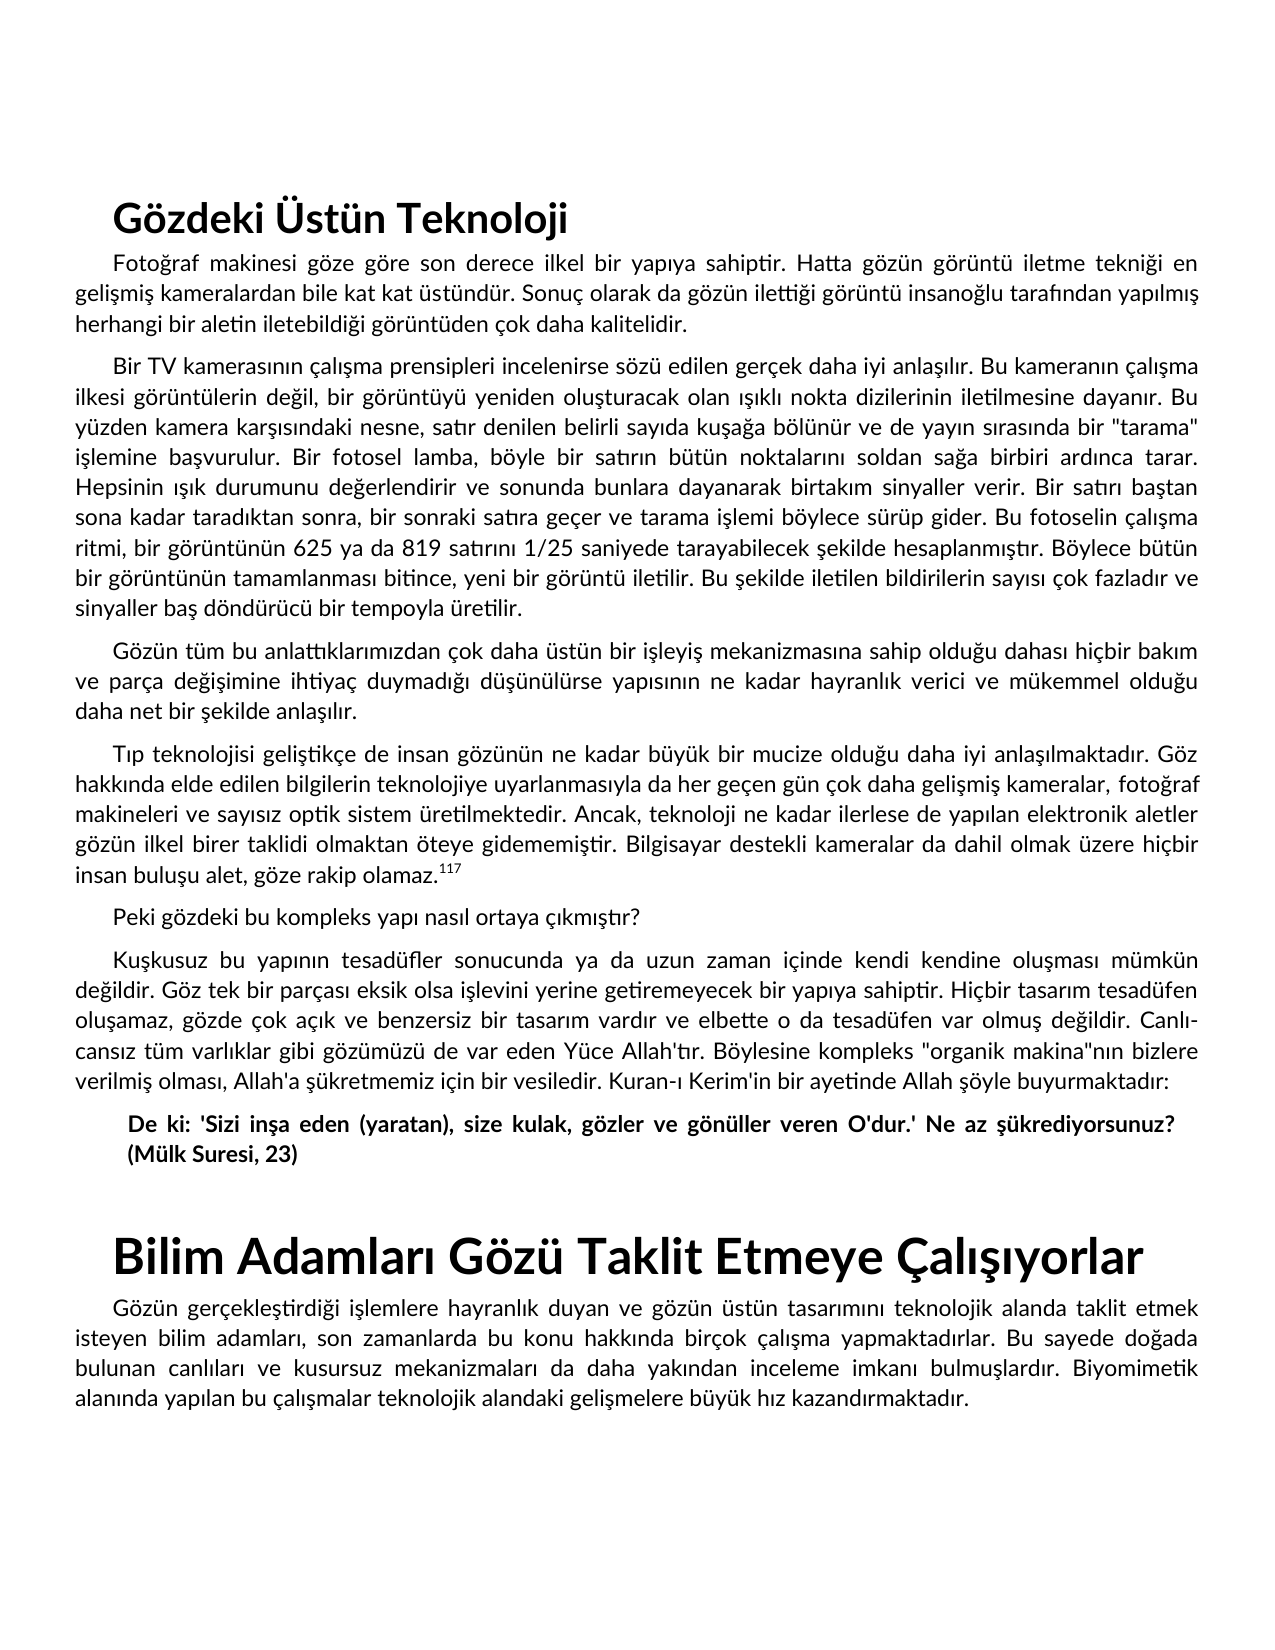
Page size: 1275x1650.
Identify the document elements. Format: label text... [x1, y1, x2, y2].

text Fotoğraf makinesi göze göre son derece ilkel bir yapıya sahiptir. Hatta gözün görüntü iletme tekniği en gelişmiş kameralardan bile kat kat üstündür. Sonuç olarak da gözün ilettiği görüntü insanoğlu tarafından yapılmış herhangi bir aletin iletebildiği görüntüden çok daha kalitelidir. [75, 249, 1200, 337]
text De ki: 'Sizi inşa eden (yaratan), size kulak, gözler ve gönüller veren O'dur.' Ne az şükrediyorsunuz? (Mülk Suresi, 23) [127, 1109, 1177, 1167]
subtitle Bilim Adamları Gözü Taklit Etmeye Çalışıyorlar [112, 1225, 1200, 1285]
text Kuşkusuz bu yapının tesadüfler sonucunda ya da uzun zaman içinde kendi kendine oluşması mümkün değildir. Göz tek bir parçası eksik olsa işlevini yerine getiremeyecek bir yapıya sahiptir. Hiçbir tasarım tesadüfen oluşamaz, gözde çok açık ve benzersiz bir tasarım vardır ve elbette o da tesadüfen var olmuş değildir. Canlı-cansız tüm varlıklar gibi gözümüzü de var eden Yüce Allah'tır. Böylesine kompleks "organik makina"nın bizlere verilmiş olması, Allah'a şükretmemiz için bir vesiledir. Kuran-ı Kerim'in bir ayetinde Allah şöyle buyurmaktadır: [75, 946, 1200, 1094]
text Tıp teknolojisi geliştikçe de insan gözünün ne kadar büyük bir mucize olduğu daha iyi anlaşılmaktadır. Göz hakkında elde edilen bilgilerin teknolojiye uyarlanmasıyla da her geçen gün çok daha gelişmiş kameralar, fotoğraf makineleri ve sayısız optik sistem üretilmektedir. Ancak, teknoloji ne kadar ilerlese de yapılan elektronik aletler gözün ilkel birer taklidi olmaktan öteye gidememiştir. Bilgisayar destekli kameralar da dahil olmak üzere hiçbir insan buluşu alet, göze rakip olamaz.117 [75, 739, 1200, 888]
text Peki gözdeki bu kompleks yapı nasıl ortaya çıkmıştır? [75, 903, 1200, 931]
subtitle Gözdeki Üstün Teknoloji [112, 193, 1200, 243]
text Gözün gerçekleştirdiği işlemlere hayranlık duyan ve gözün üstün tasarımını teknolojik alanda taklit etmek isteyen bilim adamları, son zamanlarda bu konu hakkında birçok çalışma yapmaktadırlar. Bu sayede doğada bulunan canlıları ve kusursuz mekanizmaları da daha yakından inceleme imkanı bulmuşlardır. Biyomimetik alanında yapılan bu çalışmalar teknolojik alandaki gelişmelere büyük hız kazandırmaktadır. [75, 1293, 1200, 1411]
text Bir TV kamerasının çalışma prensipleri incelenirse sözü edilen gerçek daha iyi anlaşılır. Bu kameranın çalışma ilkesi görüntülerin değil, bir görüntüyü yeniden oluşturacak olan ışıklı nokta dizilerinin iletilmesine dayanır. Bu yüzden kamera karşısındaki nesne, satır denilen belirli sayıda kuşağa bölünür ve de yayın sırasında bir "tarama" işlemine başvurulur. Bir fotosel lamba, böyle bir satırın bütün noktalarını soldan sağa birbiri ardınca tarar. Hepsinin ışık durumunu değerlendirir ve sonunda bunlara dayanarak birtakım sinyaller verir. Bir satırı baştan sona kadar taradıktan sonra, bir sonraki satıra geçer ve tarama işlemi böylece sürüp gider. Bu fotoselin çalışma ritmi, bir görüntünün 625 ya da 819 satırını 1/25 saniyede tarayabilecek şekilde hesaplanmıştır. Böylece bütün bir görüntünün tamamlanması bitince, yeni bir görüntü iletilir. Bu şekilde iletilen bildirilerin sayısı çok fazladır ve sinyaller baş döndürücü bir tempoyla üretilir. [75, 352, 1200, 621]
text Gözün tüm bu anlattıklarımızdan çok daha üstün bir işleyiş mekanizmasına sahip olduğu dahası hiçbir bakım ve parça değişimine ihtiyaç duymadığı düşünülürse yapısının ne kadar hayranlık verici ve mükemmel olduğu daha net bir şekilde anlaşılır. [75, 636, 1200, 724]
